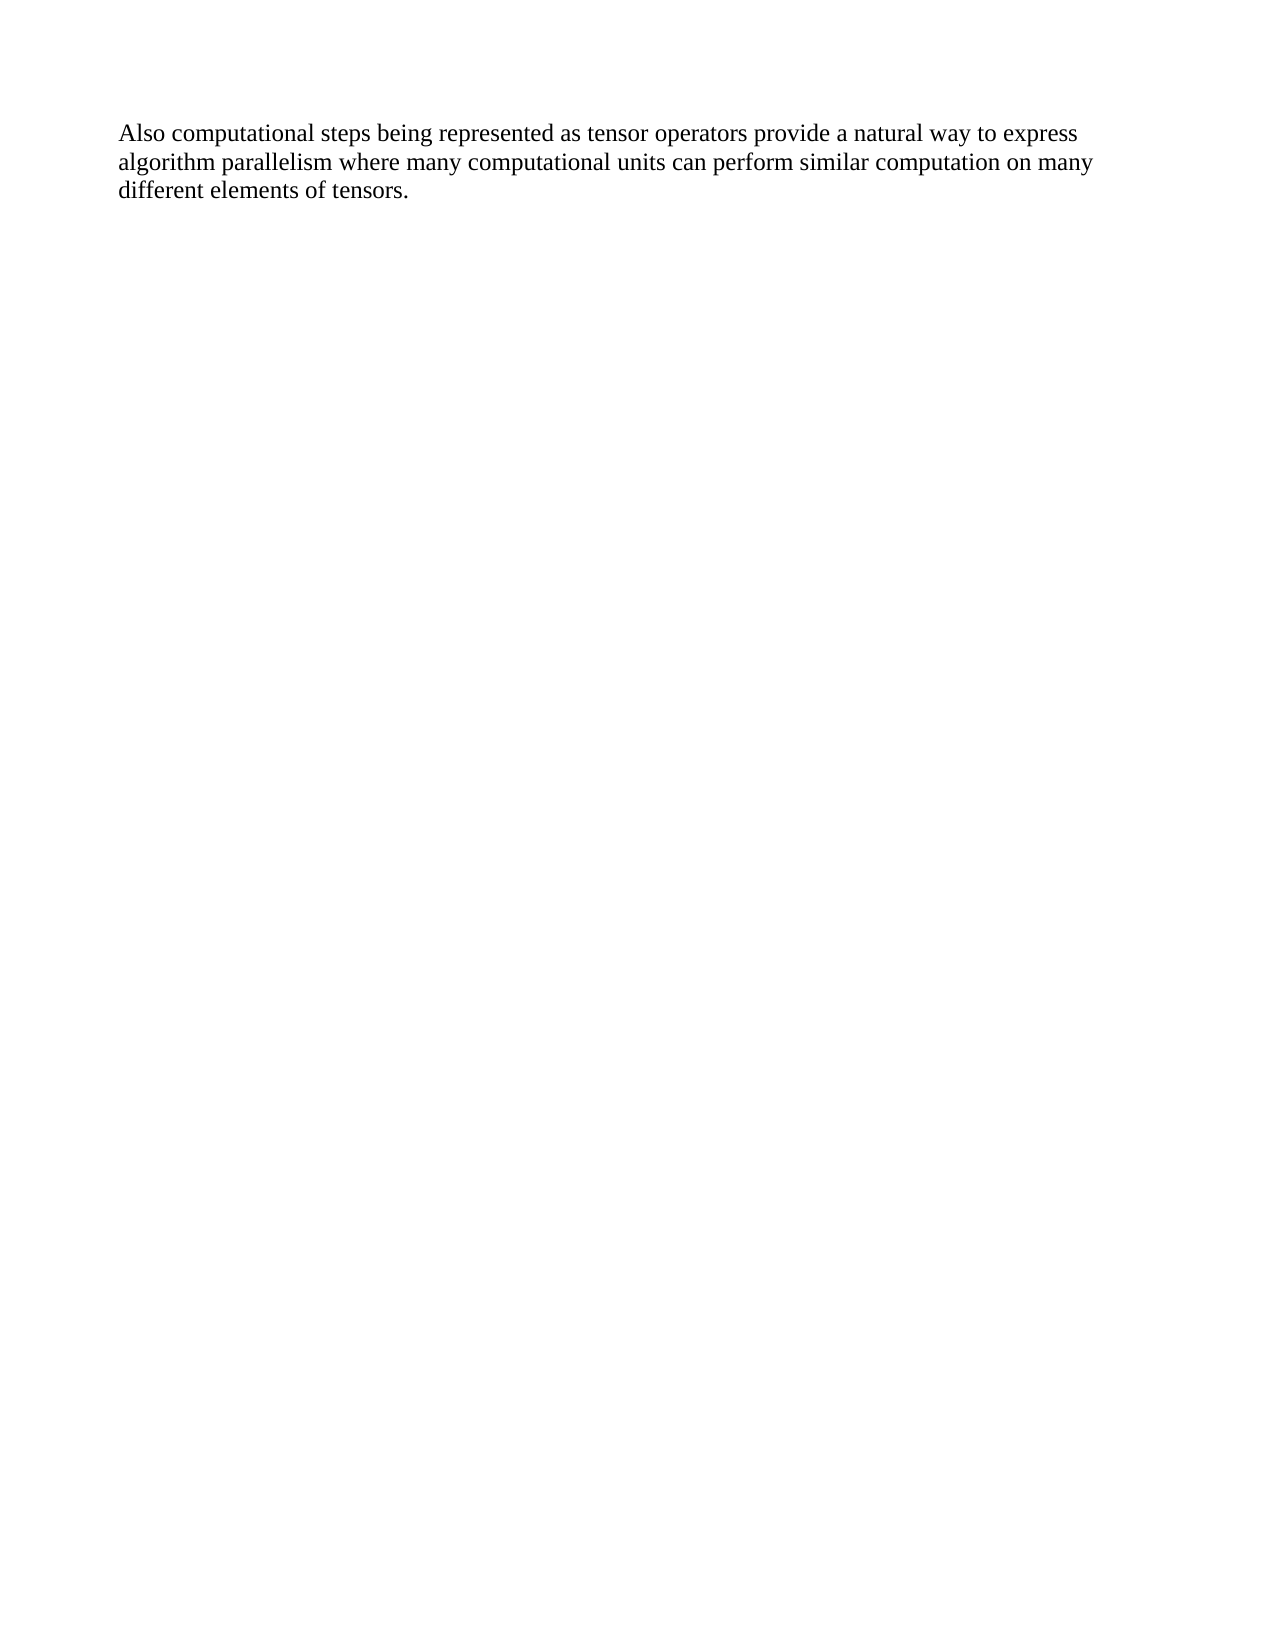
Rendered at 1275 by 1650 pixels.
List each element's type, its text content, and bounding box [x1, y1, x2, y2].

text Also computational steps being represented as tensor operators provide a natural way to express algorithm parallelism where many computational units can perform similar computation on many different elements of tensors. [118, 118, 1157, 204]
